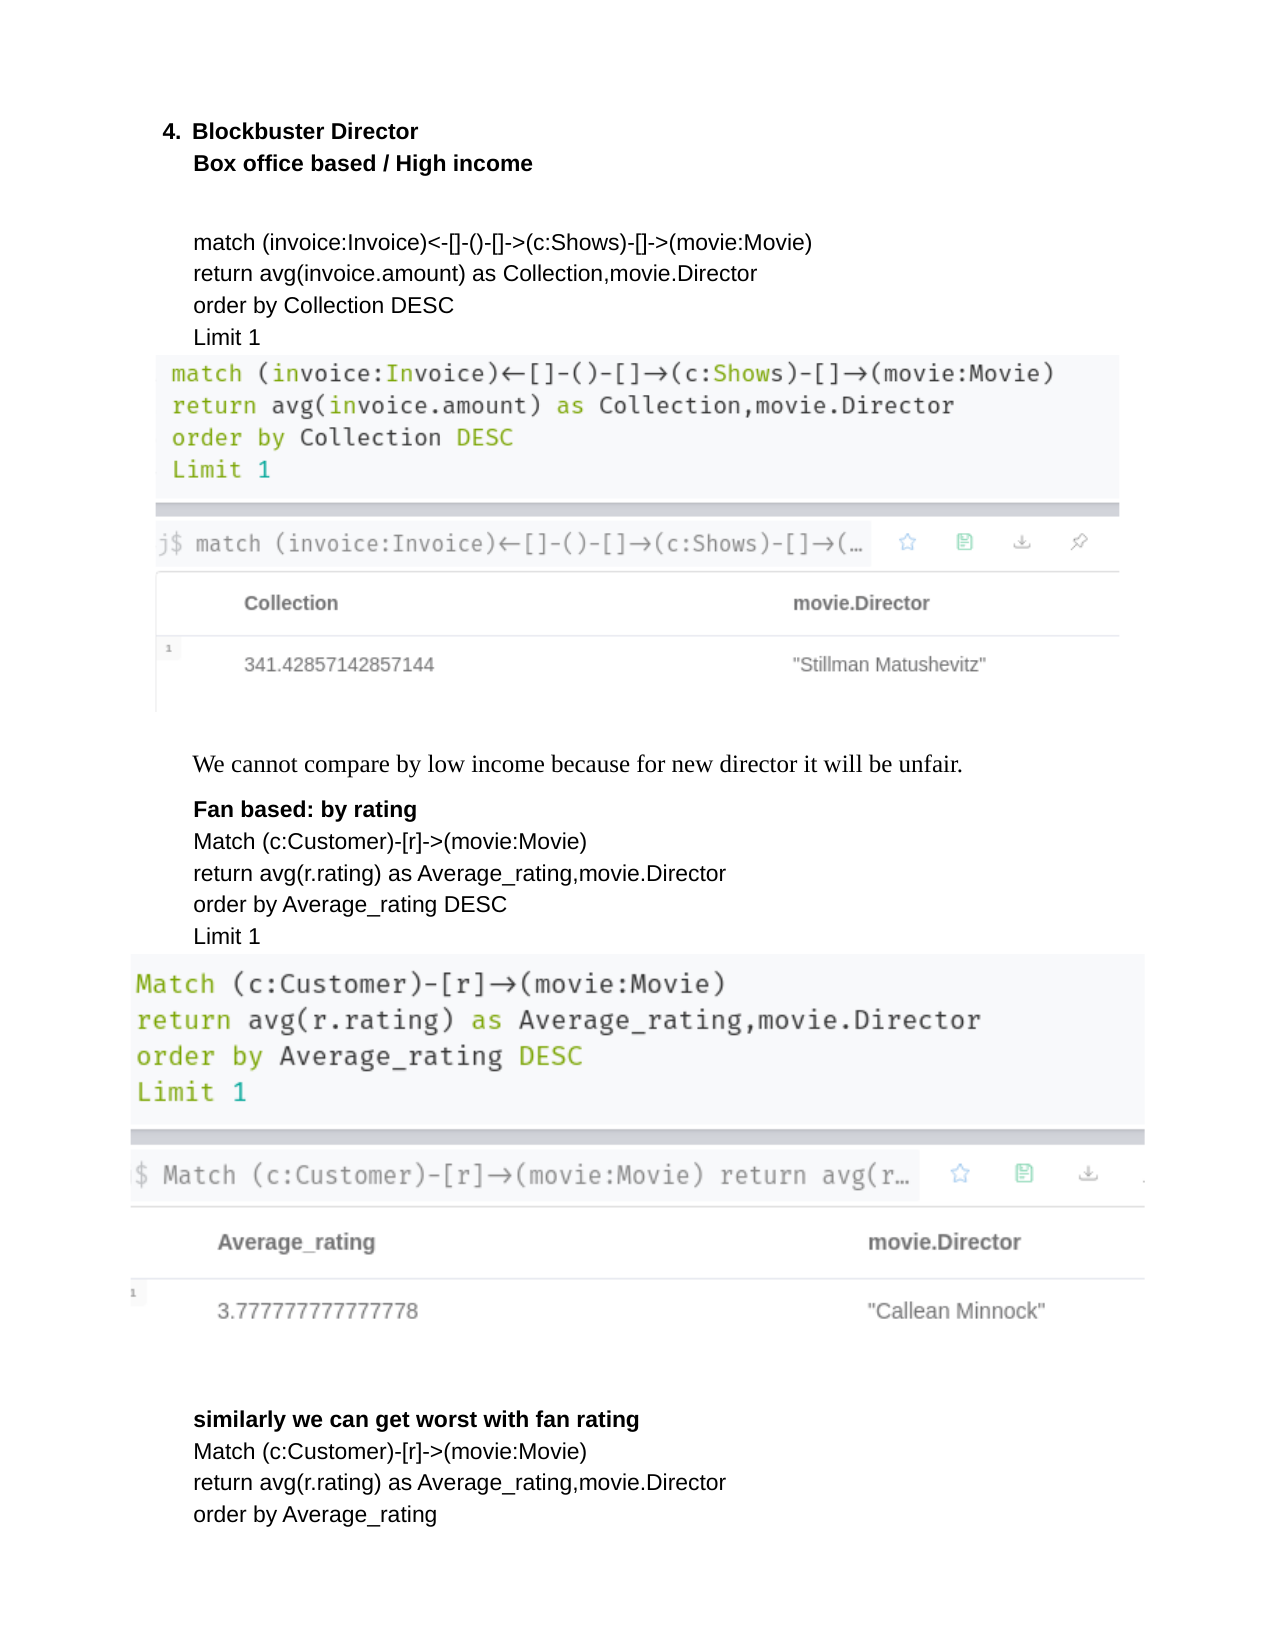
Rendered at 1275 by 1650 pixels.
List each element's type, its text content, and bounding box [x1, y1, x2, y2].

text match (invoice:Invoice)<-[]-()-[]->(c:Shows)-[]->(movie:Movie) [193, 229, 1157, 255]
text order by Collection DESC [193, 292, 1157, 318]
text Limit 1 [193, 923, 1157, 949]
text We cannot compare by low income because for new director it will be unfair. [118, 749, 1157, 778]
text Fan based: by rating [193, 796, 1157, 823]
text similarly we can get worst with fan rating [193, 1406, 1157, 1432]
text Match (c:Customer)-[r]->(movie:Movie) [193, 1438, 1157, 1464]
text Limit 1 [193, 323, 1157, 350]
text return avg(r.rating) as Average_rating,movie.Director [193, 859, 1157, 886]
text order by Average_rating DESC [193, 891, 1157, 917]
text Match (c:Customer)-[r]->(movie:Movie) [193, 828, 1157, 854]
picture [130, 954, 1145, 1355]
text return avg(r.rating) as Average_rating,movie.Director [193, 1469, 1157, 1496]
text return avg(invoice.amount) as Collection,movie.Director [193, 260, 1157, 287]
text Box office based / High income [193, 150, 1157, 176]
text order by Average_rating [193, 1501, 1157, 1527]
list Blockbuster Director [162, 118, 1157, 144]
picture [155, 355, 1120, 712]
